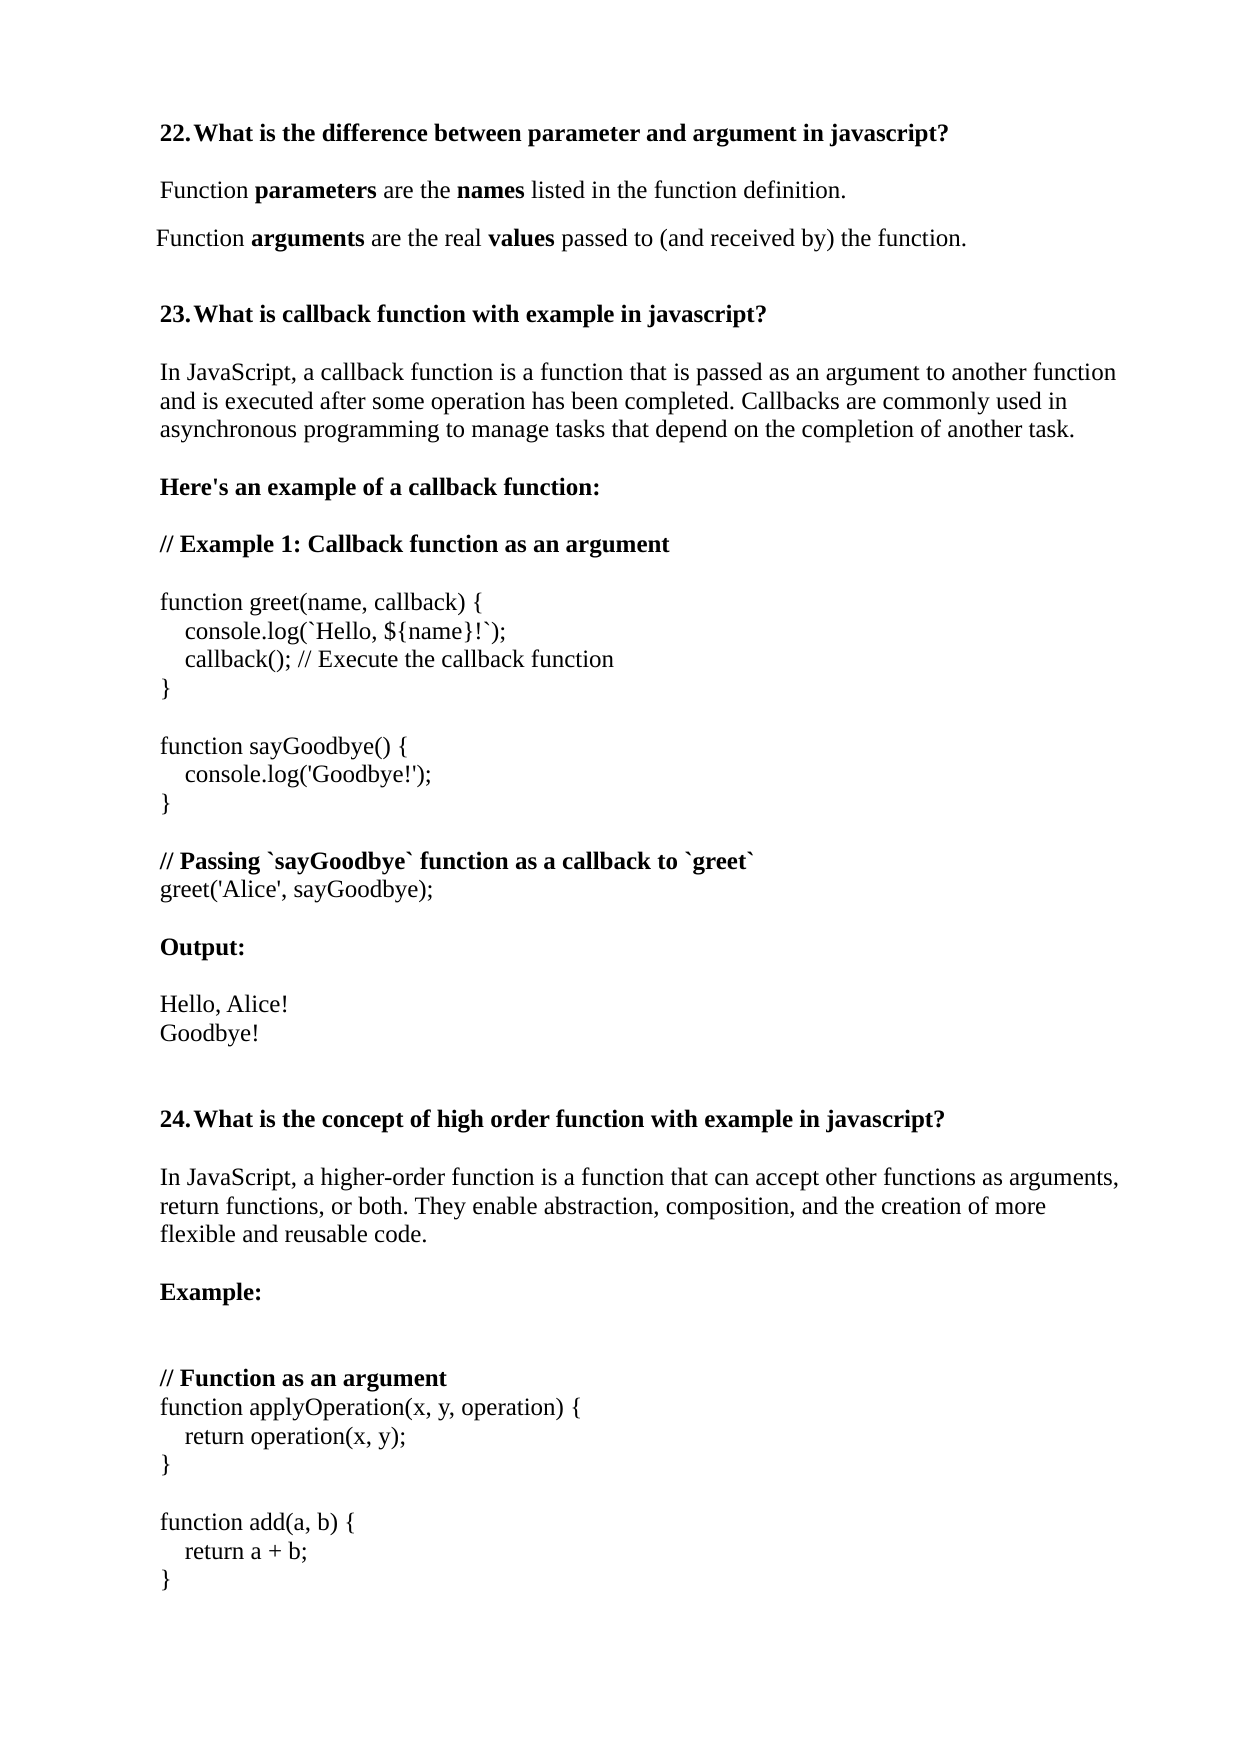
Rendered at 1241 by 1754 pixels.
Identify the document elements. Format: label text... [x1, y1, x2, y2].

list What is callback function with example in javascript? [159, 299, 1122, 328]
text Function arguments are the real values passed to (and received by) the function. [118, 223, 1122, 252]
text Output: [159, 932, 1122, 961]
text function greet(name, callback) { [159, 587, 1122, 616]
text In JavaScript, a callback function is a function that is passed as an argument to another function and is executed after some operation has been completed. Callbacks are commonly used in asynchronous programming to manage tasks that depend on the completion of another task. [159, 357, 1122, 443]
list What is the difference between parameter and argument in javascript? [159, 118, 1122, 147]
text // Example 1: Callback function as an argument [159, 529, 1122, 558]
text } [159, 1449, 1122, 1478]
text } [159, 1564, 1122, 1593]
text Hello, Alice! [159, 989, 1122, 1018]
text Goodbye! [159, 1018, 1122, 1047]
text function applyOperation(x, y, operation) { [159, 1392, 1122, 1421]
text greet('Alice', sayGoodbye); [159, 874, 1122, 903]
text callback(); // Execute the callback function [159, 644, 1122, 673]
text Here's an example of a callback function: [159, 472, 1122, 501]
text return operation(x, y); [159, 1421, 1122, 1449]
text } [159, 788, 1122, 817]
text } [159, 673, 1122, 702]
text console.log(`Hello, ${name}!`); [159, 616, 1122, 644]
text Function parameters are the names listed in the function definition. [159, 176, 1122, 204]
text function sayGoodbye() { [159, 731, 1122, 759]
text In JavaScript, a higher-order function is a function that can accept other functions as arguments, return functions, or both. They enable abstraction, composition, and the creation of more flexible and reusable code. [159, 1162, 1122, 1248]
list What is the concept of high order function with example in javascript? [159, 1104, 1122, 1133]
text // Function as an argument [159, 1363, 1122, 1392]
text console.log('Goodbye!'); [159, 759, 1122, 788]
text function add(a, b) { [159, 1507, 1122, 1536]
text // Passing `sayGoodbye` function as a callback to `greet` [159, 846, 1122, 874]
text Example: [159, 1277, 1122, 1306]
text return a + b; [159, 1536, 1122, 1564]
